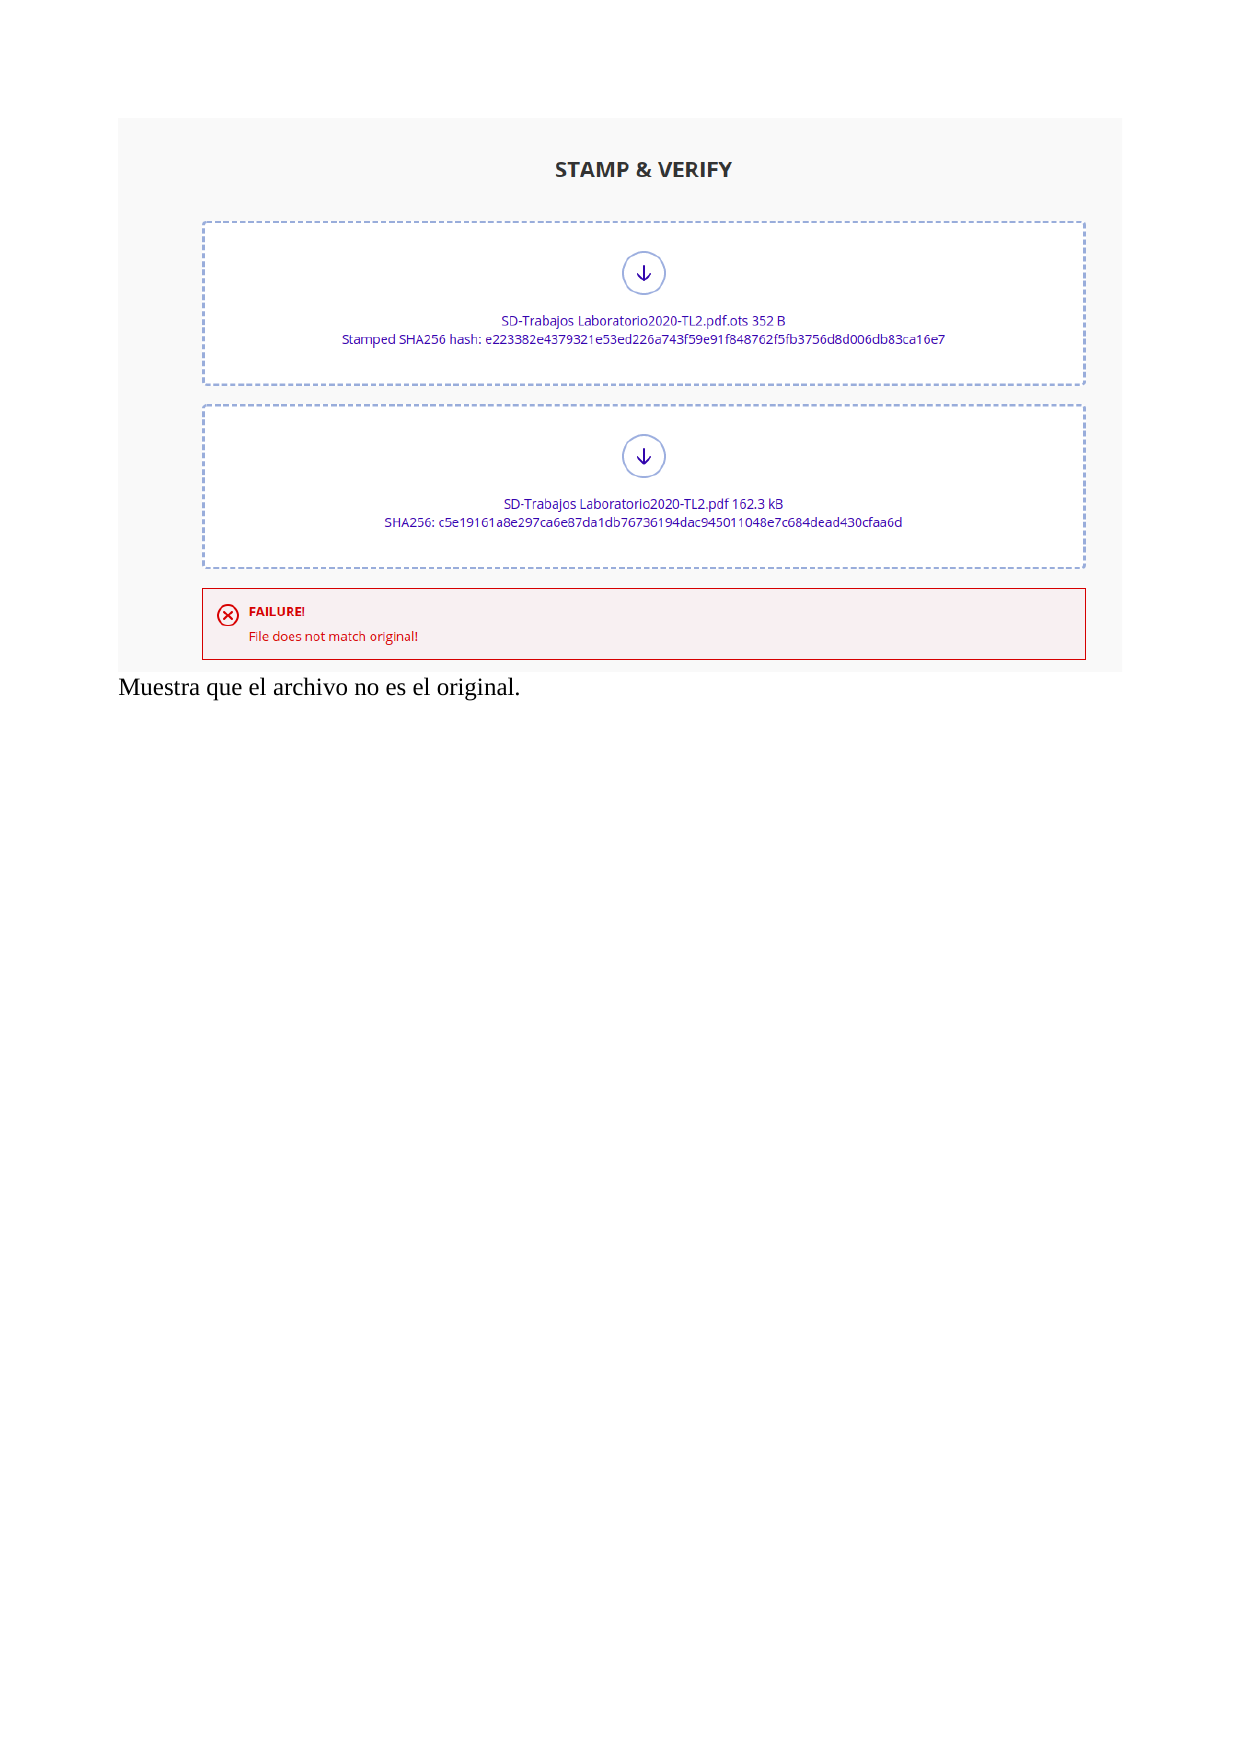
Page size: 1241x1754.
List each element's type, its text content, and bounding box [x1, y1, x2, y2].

picture [118, 118, 1123, 672]
text Muestra que el archivo no es el original. [118, 672, 1122, 700]
